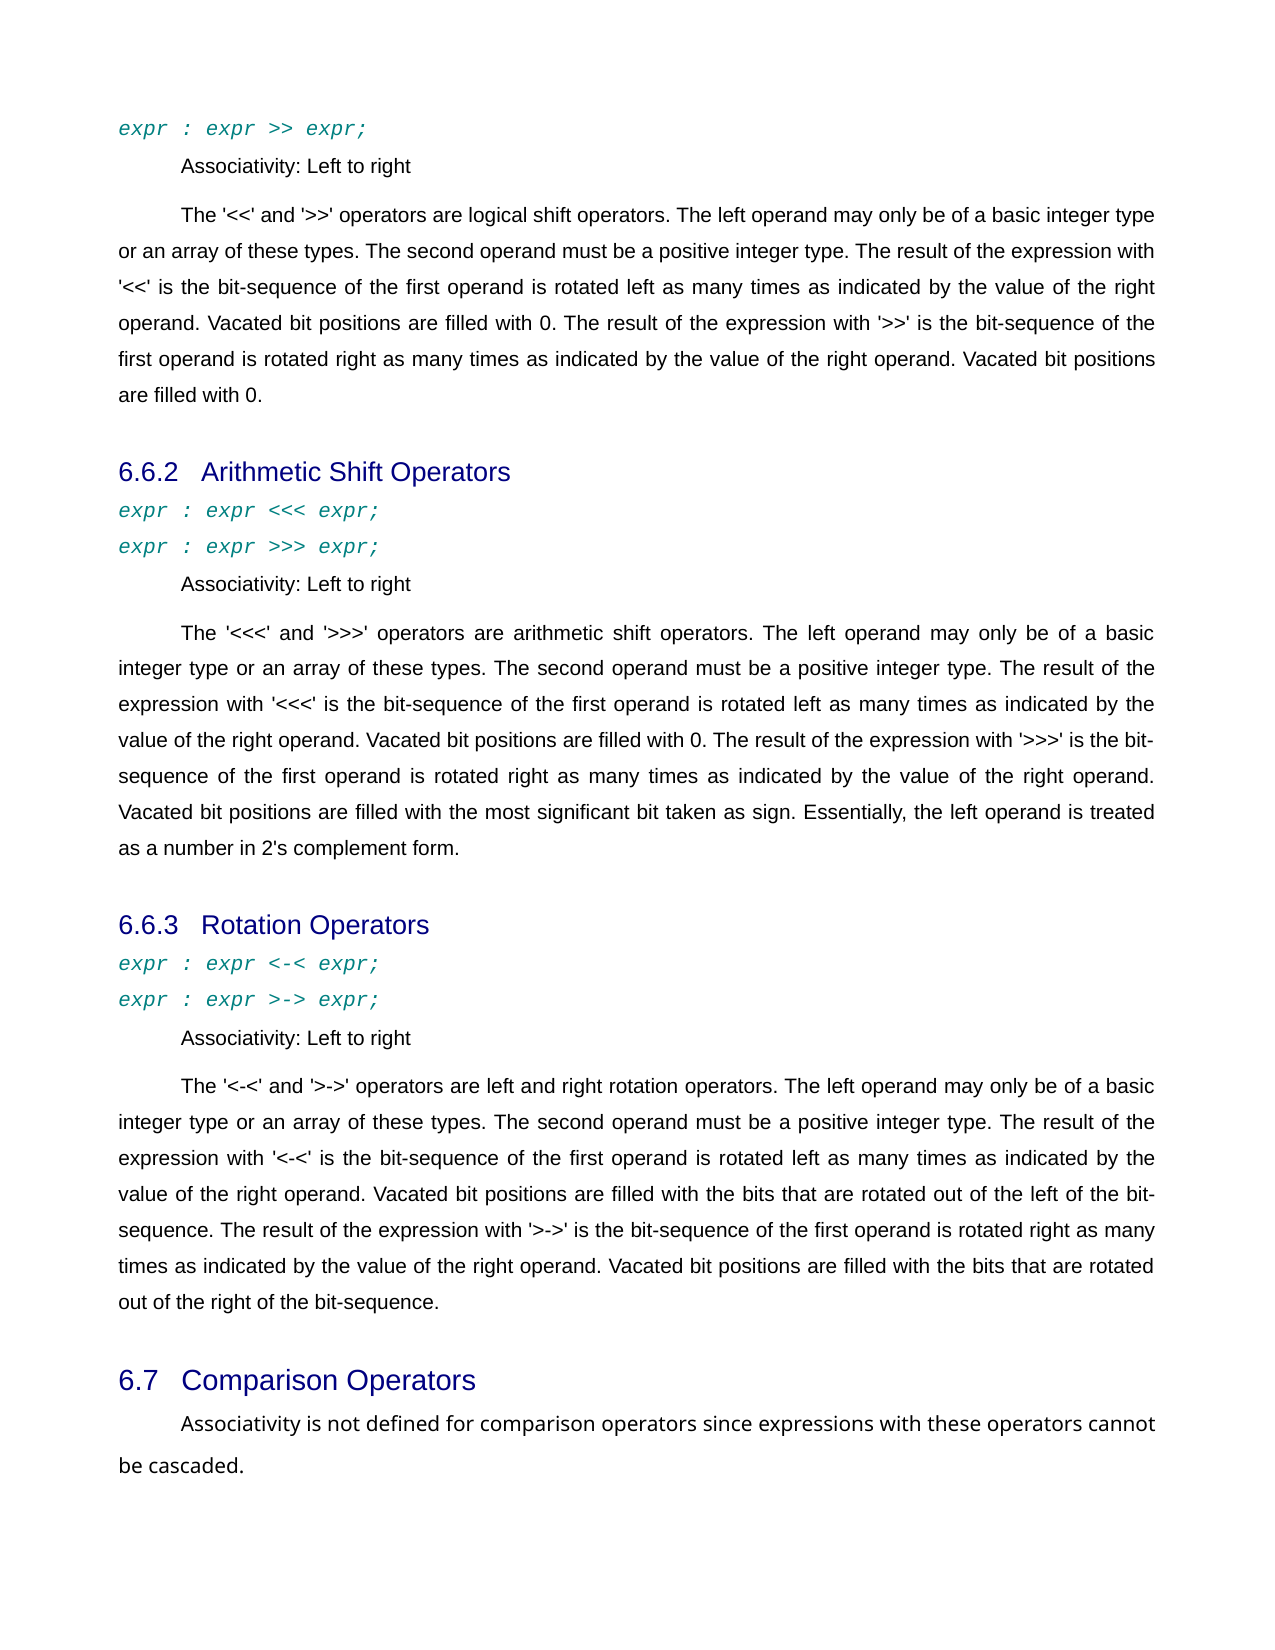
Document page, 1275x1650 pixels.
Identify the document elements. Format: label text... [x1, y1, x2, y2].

text The '<<' and '>>' operators are logical shift operators. The left operand may only be of a basic integer type or an array of these types. The second operand must be a positive integer type. The result of the expression with '<<' is the bit-sequence of the first operand is rotated left as many times as indicated by the value of the right operand. Vacated bit positions are filled with 0. The result of the expression with '>>' is the bit-sequence of the first operand is rotated right as many times as indicated by the value of the right operand. Vacated bit positions are filled with 0. [118, 203, 1157, 406]
subtitle Rotation Operators [118, 909, 1157, 941]
text Associativity: Left to right [118, 154, 1157, 178]
text expr : expr >-> expr; [118, 989, 1157, 1013]
text The '<<<' and '>>>' operators are arithmetic shift operators. The left operand may only be of a basic integer type or an array of these types. The second operand must be a positive integer type. The result of the expression with '<<<' is the bit-sequence of the first operand is rotated left as many times as indicated by the value of the right operand. Vacated bit positions are filled with 0. The result of the expression with '>>>' is the bit-sequence of the first operand is rotated right as many times as indicated by the value of the right operand. Vacated bit positions are filled with the most significant bit taken as sign. Essentially, the left operand is treated as a number in 2's complement form. [118, 620, 1157, 860]
text expr : expr <<< expr; [118, 499, 1157, 523]
text Associativity: Left to right [118, 1025, 1157, 1049]
text expr : expr >> expr; [118, 118, 1157, 142]
text Associativity is not defined for comparison operators since expressions with these operators cannot be cascaded. [118, 1409, 1157, 1480]
text The '<-<' and '>->' operators are left and right rotation operators. The left operand may only be of a basic integer type or an array of these types. The second operand must be a positive integer type. The result of the expression with '<-<' is the bit-sequence of the first operand is rotated left as many times as indicated by the value of the right operand. Vacated bit positions are filled with the bits that are rotated out of the left of the bit-sequence. The result of the expression with '>->' is the bit-sequence of the first operand is rotated right as many times as indicated by the value of the right operand. Vacated bit positions are filled with the bits that are rotated out of the right of the bit-sequence. [118, 1074, 1157, 1313]
text Associativity: Left to right [118, 572, 1157, 596]
text expr : expr <-< expr; [118, 953, 1157, 977]
text expr : expr >>> expr; [118, 536, 1157, 559]
subtitle Comparison Operators [118, 1363, 1157, 1396]
subtitle Arithmetic Shift Operators [118, 456, 1157, 487]
